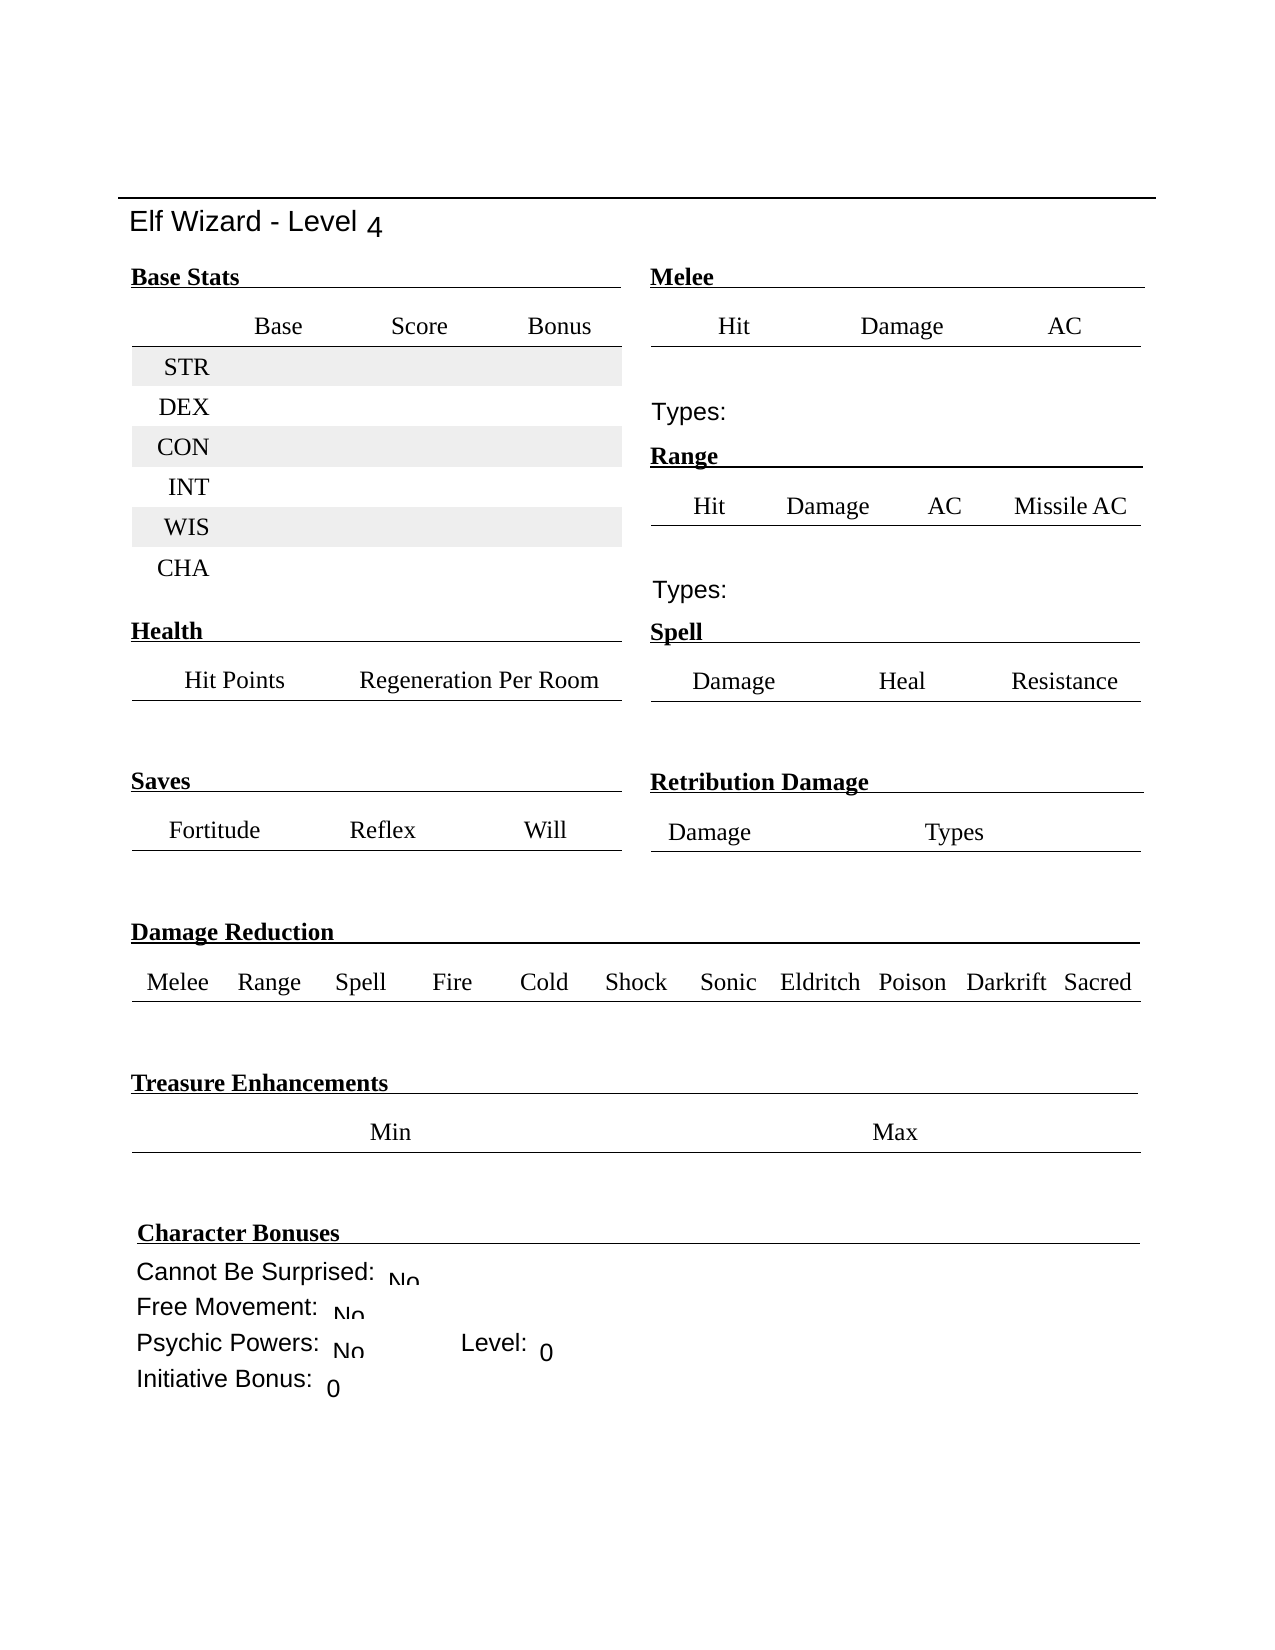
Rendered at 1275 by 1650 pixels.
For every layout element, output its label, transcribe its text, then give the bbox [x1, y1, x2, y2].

table_header Hit [651, 485, 767, 525]
table_cell [215, 347, 341, 386]
table_cell [988, 347, 1141, 384]
table_header Spell [315, 961, 406, 1001]
table_cell WIS [132, 507, 215, 547]
table_header Shock [590, 961, 682, 1001]
table_header AC [988, 306, 1141, 346]
table_cell [767, 526, 889, 567]
table_cell [341, 547, 497, 587]
table_cell [215, 467, 341, 507]
table_cell [497, 547, 622, 587]
table_cell [497, 507, 622, 547]
table_header Min [132, 1112, 649, 1152]
text Damage Reduction [118, 917, 1157, 946]
table_cell [497, 467, 622, 507]
table_cell [649, 1153, 1141, 1189]
table_cell [341, 386, 497, 426]
table_cell [590, 1002, 682, 1039]
table_cell [215, 507, 341, 547]
table_cell STR [132, 347, 215, 386]
table_cell [498, 1002, 590, 1039]
table_header Will [469, 810, 622, 850]
table_cell [682, 1002, 774, 1039]
text Base Stats [118, 262, 637, 291]
table_header Max [649, 1112, 1141, 1152]
table_cell [341, 467, 497, 507]
table_cell [889, 526, 1000, 567]
table_cell [988, 702, 1141, 738]
table_header Hit Points [132, 660, 337, 700]
table_header Sacred [1055, 961, 1141, 1001]
table_cell [215, 547, 341, 587]
table_cell [132, 1153, 649, 1189]
table_header Bonus [497, 306, 622, 346]
table_cell [132, 1002, 223, 1039]
table_header Damage [816, 306, 988, 346]
table_cell [469, 851, 622, 887]
text Range [637, 441, 1157, 470]
table_header Poison [866, 961, 958, 1001]
table_header Regeneration Per Room [337, 660, 622, 700]
table_cell [651, 526, 767, 567]
table_cell [959, 1002, 1054, 1039]
table_cell [651, 852, 768, 888]
table_cell CON [132, 426, 215, 467]
table_header Hit [651, 306, 816, 346]
table_header Melee [132, 961, 223, 1001]
table_header AC [889, 485, 1000, 525]
table_cell [497, 386, 622, 426]
text Melee [637, 262, 1157, 291]
table_header Score [341, 306, 497, 346]
table_header Range [223, 961, 315, 1001]
table_cell [497, 426, 622, 467]
table_header Cold [498, 961, 590, 1001]
table_cell [651, 702, 816, 738]
table_header Damage [651, 811, 768, 851]
table_header Resistance [988, 661, 1141, 701]
text Treasure Enhancements [118, 1068, 1157, 1097]
table_cell INT [132, 467, 215, 507]
table_header Sonic [682, 961, 774, 1001]
table_cell [132, 701, 337, 737]
text Retribution Damage [637, 767, 1157, 796]
table_cell [341, 347, 497, 386]
table_cell [341, 426, 497, 467]
table_cell [1000, 526, 1141, 567]
table_header Types [768, 811, 1141, 851]
table_cell [341, 507, 497, 547]
table_cell [651, 347, 816, 384]
text Health [118, 616, 637, 645]
table_cell DEX [132, 386, 215, 426]
table_cell [223, 1002, 315, 1039]
table_header Fortitude [132, 810, 297, 850]
table_header [132, 306, 215, 346]
table_header Damage [651, 661, 816, 701]
table_cell [215, 426, 341, 467]
table_header Eldritch [774, 961, 866, 1001]
table_cell [816, 702, 988, 738]
table_cell [774, 1002, 866, 1039]
text Character Bonuses [118, 1218, 1157, 1247]
table_cell [768, 852, 1141, 888]
table_header Heal [816, 661, 988, 701]
table_cell [215, 386, 341, 426]
table_cell [337, 701, 622, 737]
table_cell [132, 851, 297, 887]
table_cell [866, 1002, 958, 1039]
table_header Reflex [297, 810, 469, 850]
table_header Damage [767, 485, 889, 525]
table_header Base [215, 306, 341, 346]
table_cell [497, 347, 622, 386]
table_header Missile AC [1000, 485, 1141, 525]
table_cell [406, 1002, 498, 1039]
table_cell CHA [132, 547, 215, 587]
table_cell [297, 851, 469, 887]
table_header Darkrift [959, 961, 1054, 1001]
table_cell [315, 1002, 406, 1039]
text Saves [118, 766, 637, 795]
text Spell [637, 617, 1157, 646]
table_cell [1055, 1002, 1141, 1039]
table_cell [816, 347, 988, 384]
table_header Fire [406, 961, 498, 1001]
